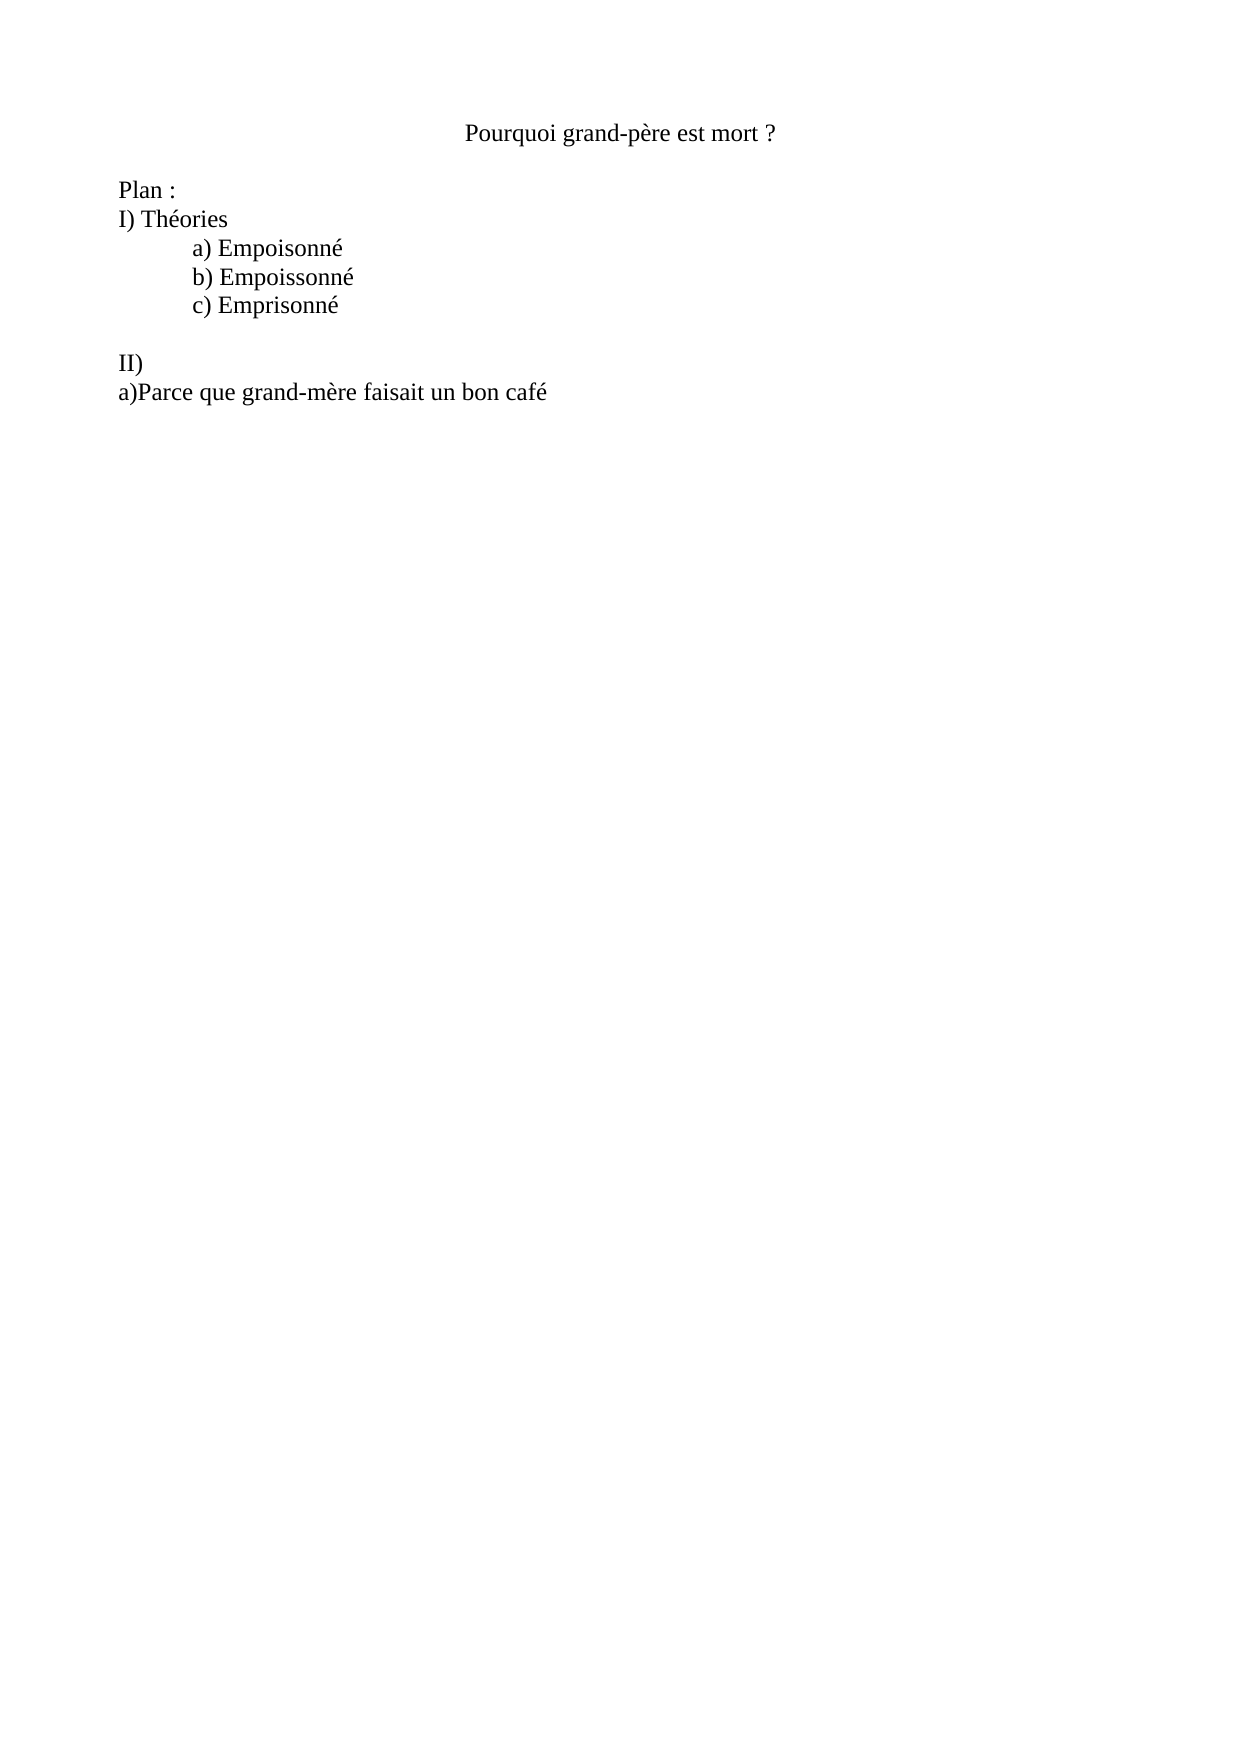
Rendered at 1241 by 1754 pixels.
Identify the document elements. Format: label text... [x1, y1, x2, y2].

text b) Empoissonné [118, 262, 1122, 291]
text c) Emprisonné [118, 291, 1122, 319]
text a)Parce que grand-mère faisait un bon café [118, 377, 1122, 406]
text Plan : [118, 176, 1122, 204]
text a) Empoisonné [118, 233, 1122, 262]
text II) [118, 348, 1122, 377]
text I) Théories [118, 204, 1122, 233]
text Pourquoi grand-père est mort ? [118, 118, 1122, 147]
